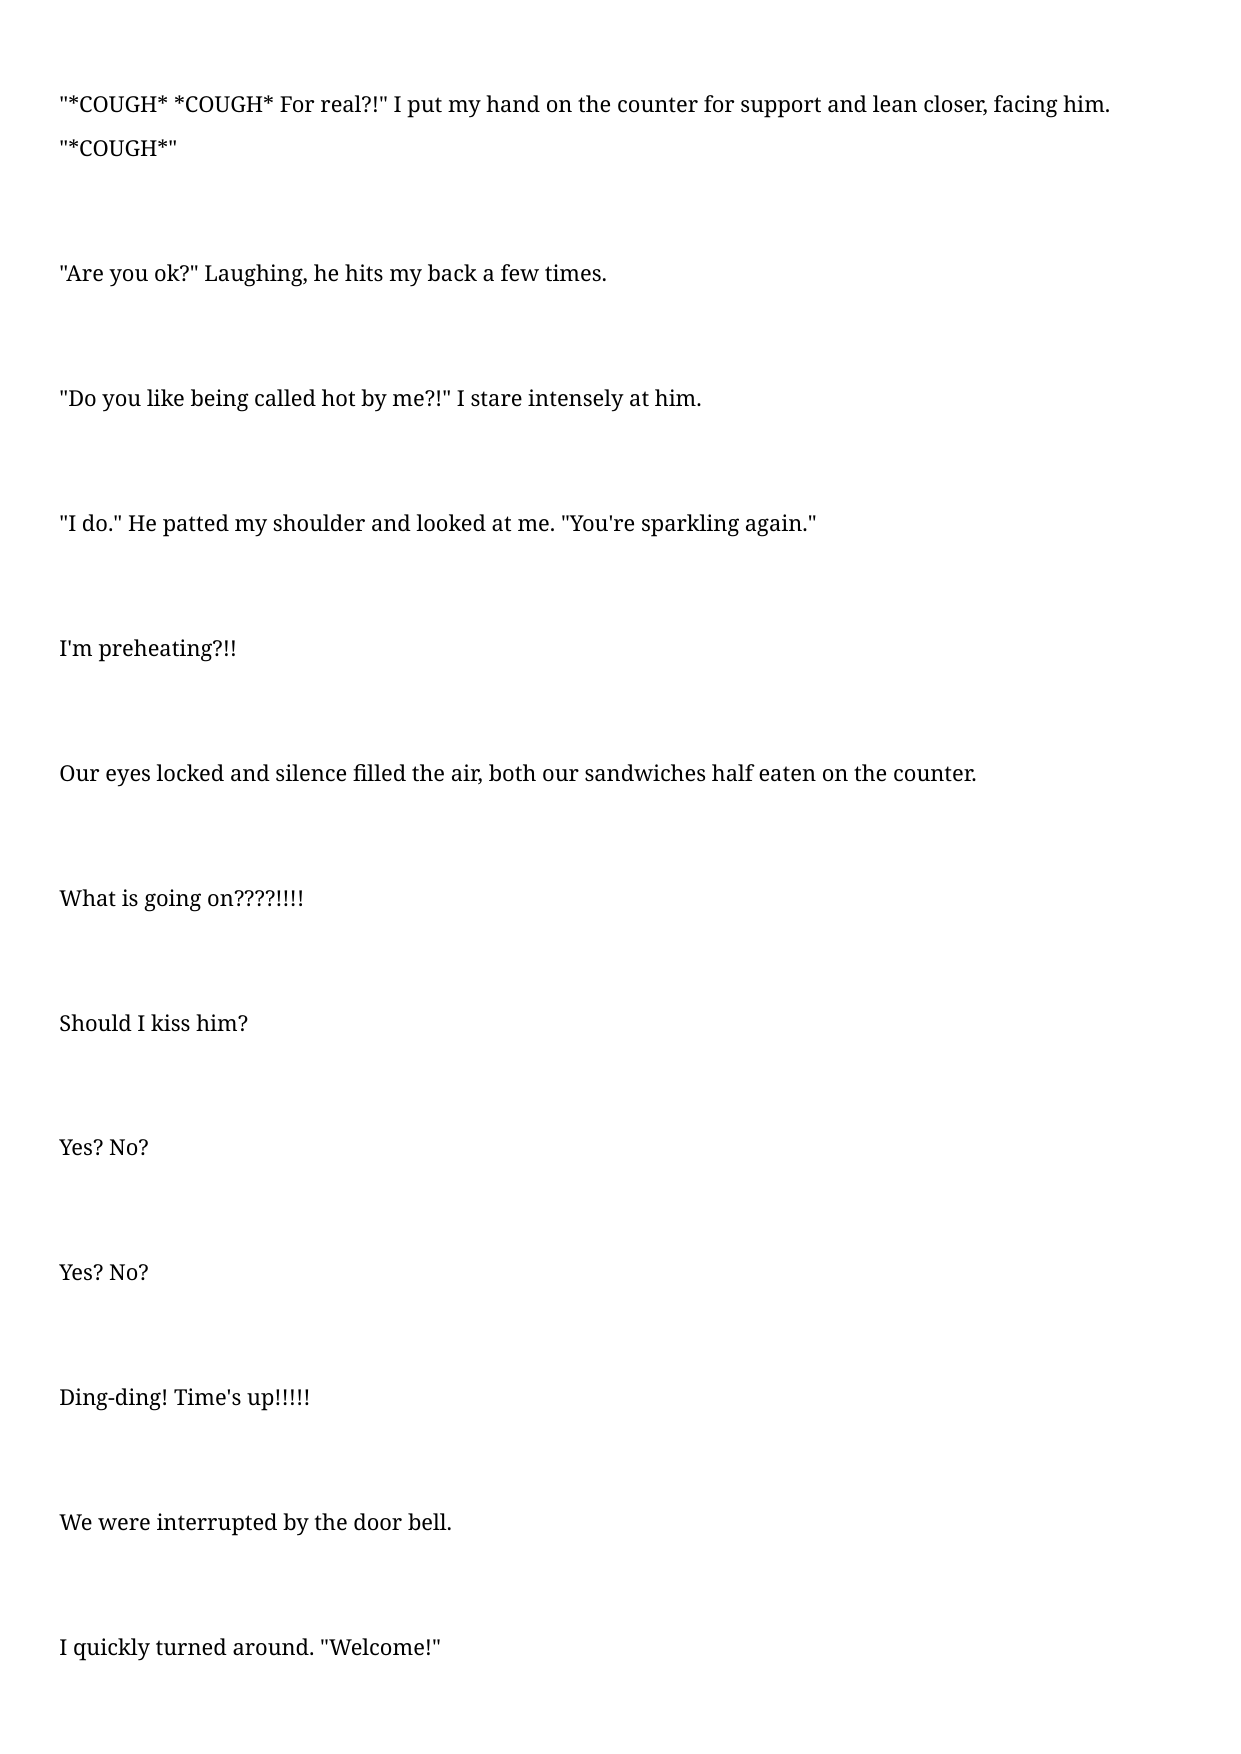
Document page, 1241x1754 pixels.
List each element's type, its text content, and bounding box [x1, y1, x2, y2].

text Ding-ding! Time's up!!!!! [59, 1382, 1181, 1412]
text Yes? No? [59, 1257, 1181, 1287]
text "*COUGH* *COUGH* For real?!" I put my hand on the counter for support and lean closer, facing him. "*COUGH*" [59, 88, 1181, 163]
text Yes? No? [59, 1132, 1181, 1162]
text I'm preheating?!! [59, 633, 1181, 663]
text Our eyes locked and silence filled the air, both our sandwiches half eaten on the counter. [59, 758, 1181, 787]
text "Do you like being called hot by me?!" I stare intensely at him. [59, 383, 1181, 413]
text Should I kiss him? [59, 1007, 1181, 1037]
text I quickly turned around. "Welcome!" [59, 1632, 1181, 1662]
text What is going on????!!!! [59, 883, 1181, 912]
text We were interrupted by the door bell. [59, 1507, 1181, 1537]
text "Are you ok?" Laughing, he hits my back a few times. [59, 258, 1181, 288]
text "I do." He patted my shoulder and looked at me. "You're sparkling again." [59, 508, 1181, 538]
